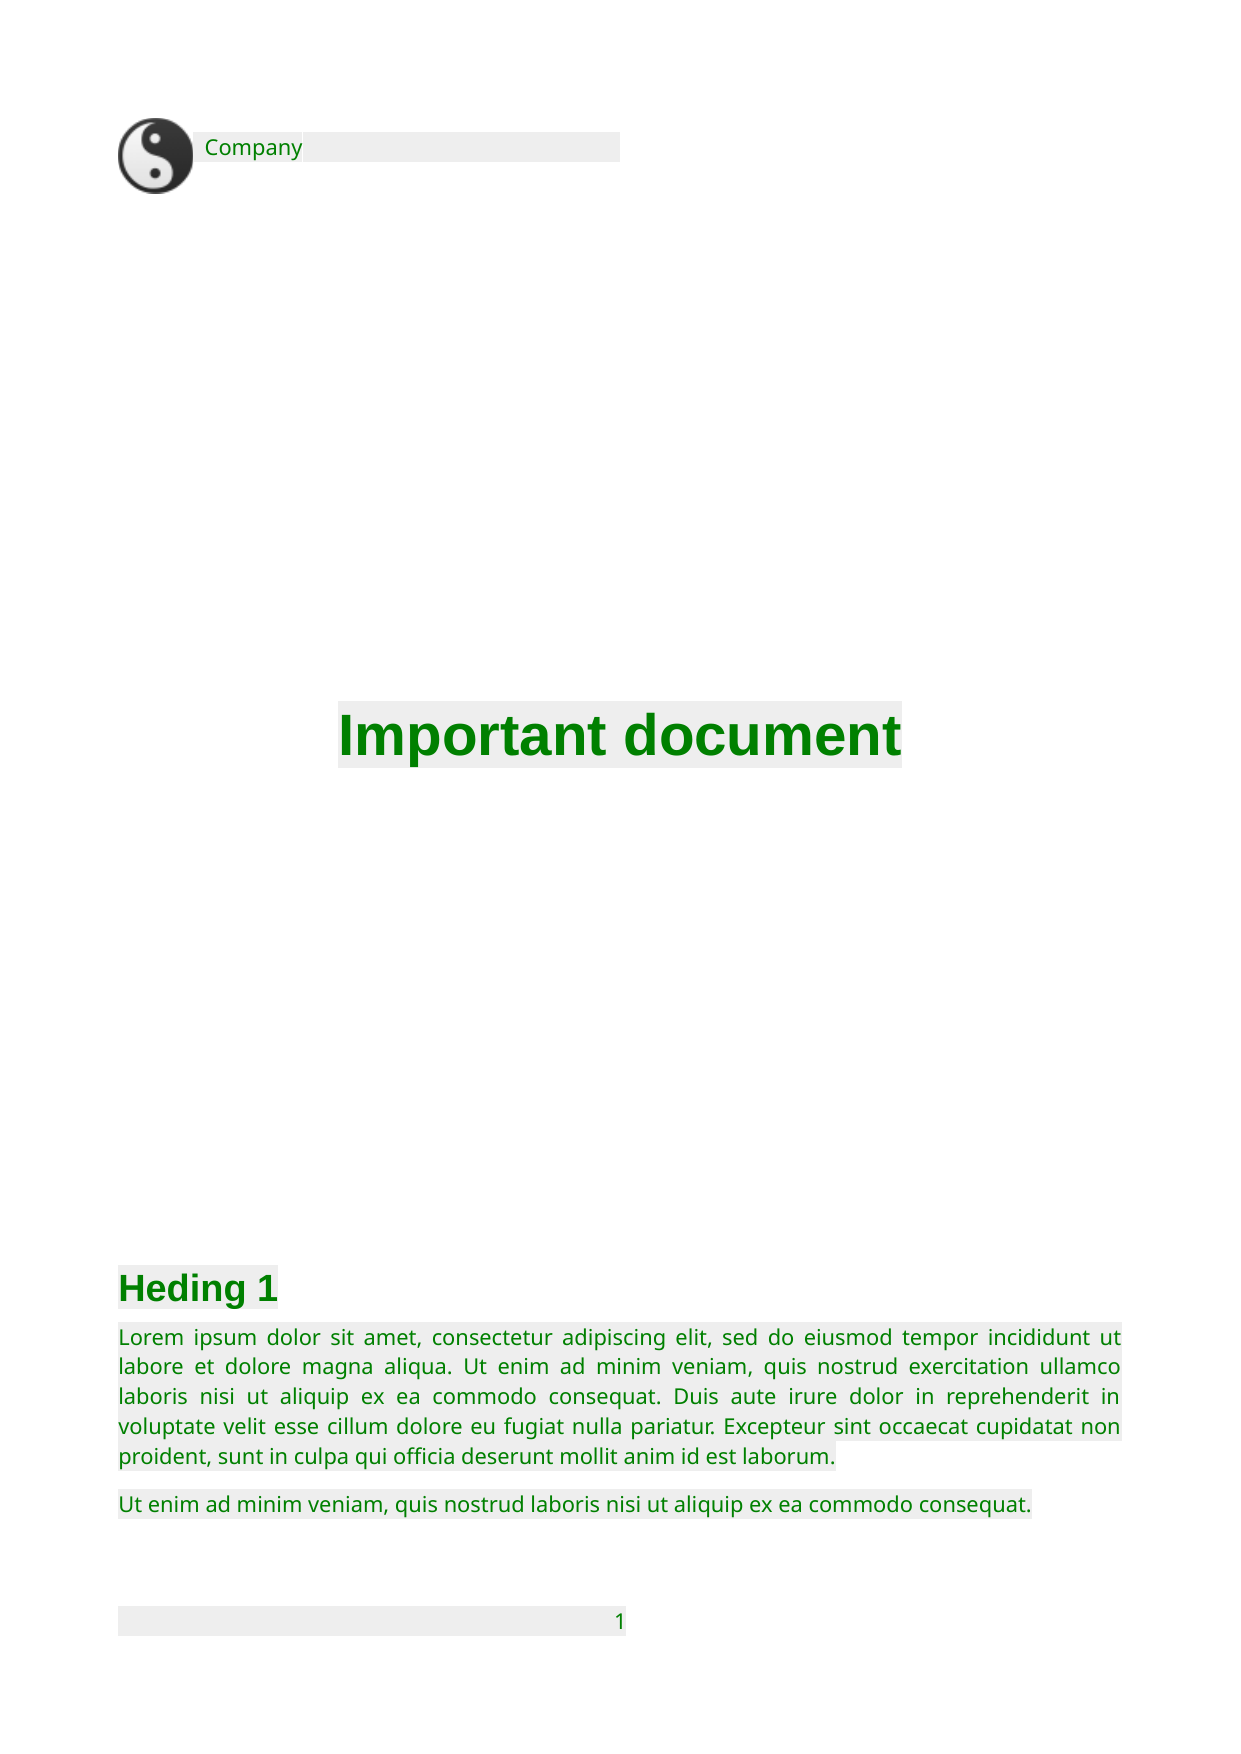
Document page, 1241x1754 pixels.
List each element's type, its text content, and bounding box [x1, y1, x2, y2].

title Important document [118, 701, 338, 768]
text Ut enim ad minim veniam, quis nostrud laboris nisi ut aliquip ex ea commodo consequat. [1032, 1489, 1122, 1519]
subtitle Heding 1 [278, 1265, 1122, 1309]
picture [118, 118, 194, 194]
title Important document [902, 701, 1122, 768]
